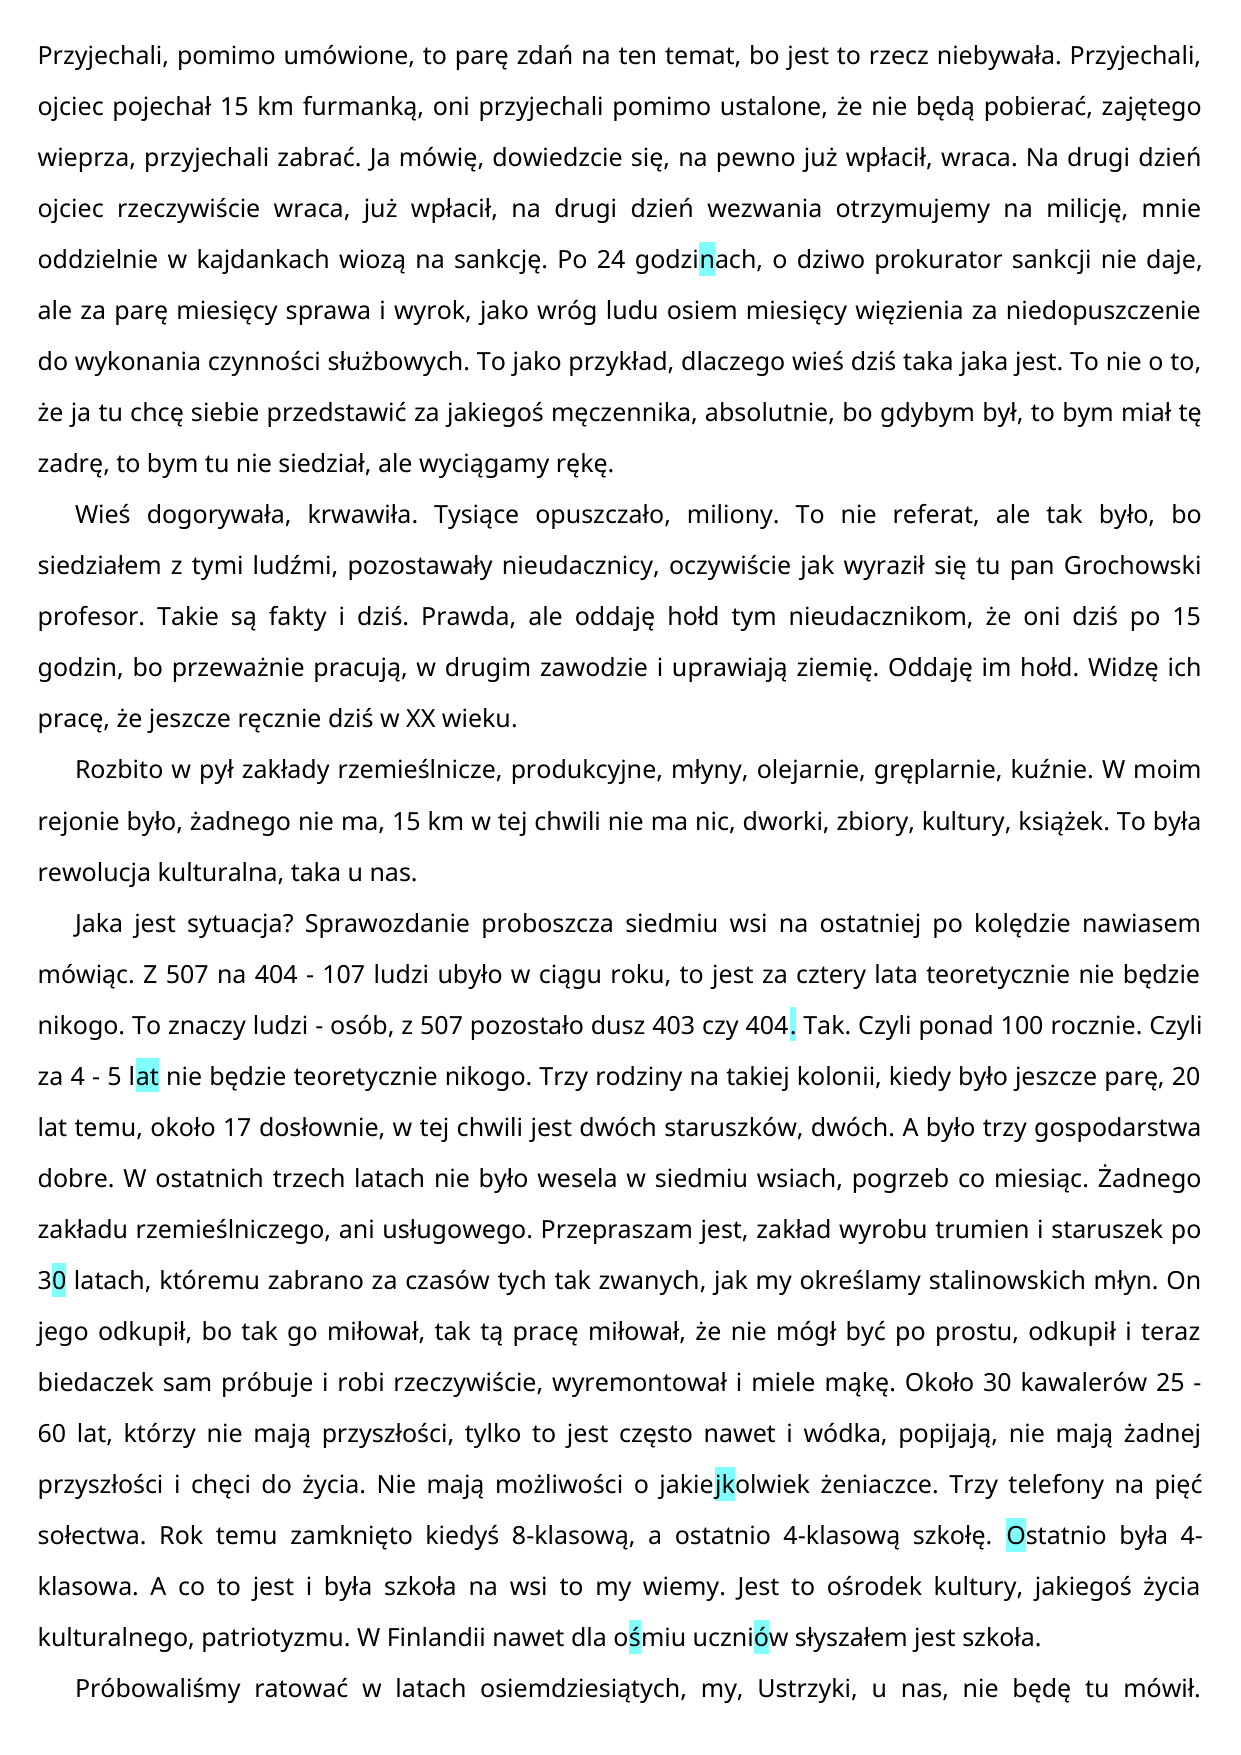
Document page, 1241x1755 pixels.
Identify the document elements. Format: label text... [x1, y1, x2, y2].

text Przyjechali, pomimo umówione, to parę zdań na ten temat, bo jest to rzecz niebywała. Przyjechali, ojciec pojechał 15 km furmanką, oni przyjechali pomimo ustalone, że nie będą pobierać, zajętego wieprza, przyjechali zabrać. Ja mówię, dowiedzcie się, na pewno już wpłacił, wraca. Na drugi dzień ojciec rzeczywiście wraca, już wpłacił, na drugi dzień wezwania otrzymujemy na milicję, mnie oddzielnie w kajdankach wiozą na sankcję. Po 24 godzinach, o dziwo prokurator sankcji nie daje, ale za parę miesięcy sprawa i wyrok, jako wróg ludu osiem miesięcy więzienia za niedopuszczenie do wykonania czynności służbowych. To jako przykład, dlaczego wieś dziś taka jaka jest. To nie o to, że ja tu chcę siebie przedstawić za jakiegoś męczennika, absolutnie, bo gdybym był, to bym miał tę zadrę, to bym tu nie siedział, ale wyciągamy rękę. [37, 37, 1203, 480]
text Próbowaliśmy ratować w latach osiemdziesiątych, my, Ustrzyki, u nas, nie będę tu mówił. [37, 1671, 1203, 1705]
text Wieś dogorywała, krwawiła. Tysiące opuszczało, miliony. To nie referat, ale tak było, bo siedziałem z tymi ludźmi, pozostawały nieudacznicy, oczywiście jak wyraził się tu pan Grochowski profesor. Takie są fakty i dziś. Prawda, ale oddaję hołd tym nieudacznikom, że oni dziś po 15 godzin, bo przeważnie pracują, w drugim zawodzie i uprawiają ziemię. Oddaję im hołd. Widzę ich pracę, że jeszcze ręcznie dziś w XX wieku. [37, 497, 1203, 735]
text Rozbito w pył zakłady rzemieślnicze, produkcyjne, młyny, olejarnie, gręplarnie, kuźnie. W moim rejonie było, żadnego nie ma, 15 km w tej chwili nie ma nic, dworki, zbiory, kultury, książek. To była rewolucja kulturalna, taka u nas. [37, 752, 1203, 888]
text Jaka jest sytuacja? Sprawozdanie proboszcza siedmiu wsi na ostatniej po kolędzie nawiasem mówiąc. Z 507 na 404 - 107 ludzi ubyło w ciągu roku, to jest za cztery lata teoretycznie nie będzie nikogo. To znaczy ludzi - osób, z 507 pozostało dusz 403 czy 404. Tak. Czyli ponad 100 rocznie. Czyli za 4 - 5 lat nie będzie teoretycznie nikogo. Trzy rodziny na takiej kolonii, kiedy było jeszcze parę, 20 lat temu, około 17 dosłownie, w tej chwili jest dwóch staruszków, dwóch. A było trzy gospodarstwa dobre. W ostatnich trzech latach nie było wesela w siedmiu wsiach, pogrzeb co miesiąc. Żadnego zakładu rzemieślniczego, ani usługowego. Przepraszam jest, zakład wyrobu trumien i staruszek po 30 latach, któremu zabrano za czasów tych tak zwanych, jak my określamy stalinowskich młyn. On jego odkupił, bo tak go miłował, tak tą pracę miłował, że nie mógł być po prostu, odkupił i teraz biedaczek sam próbuje i robi rzeczywiście, wyremontował i miele mąkę. Około 30 kawalerów 25 - 60 lat, którzy nie mają przyszłości, tylko to jest często nawet i wódka, popijają, nie mają żadnej przyszłości i chęci do życia. Nie mają możliwości o jakiejkolwiek żeniaczce. Trzy telefony na pięć sołectwa. Rok temu zamknięto kiedyś 8-klasową, a ostatnio 4-klasową szkołę. Ostatnio była 4-klasowa. A co to jest i była szkoła na wsi to my wiemy. Jest to ośrodek kultury, jakiegoś życia kulturalnego, patriotyzmu. W Finlandii nawet dla ośmiu uczniów słyszałem jest szkoła. [37, 905, 1203, 1654]
